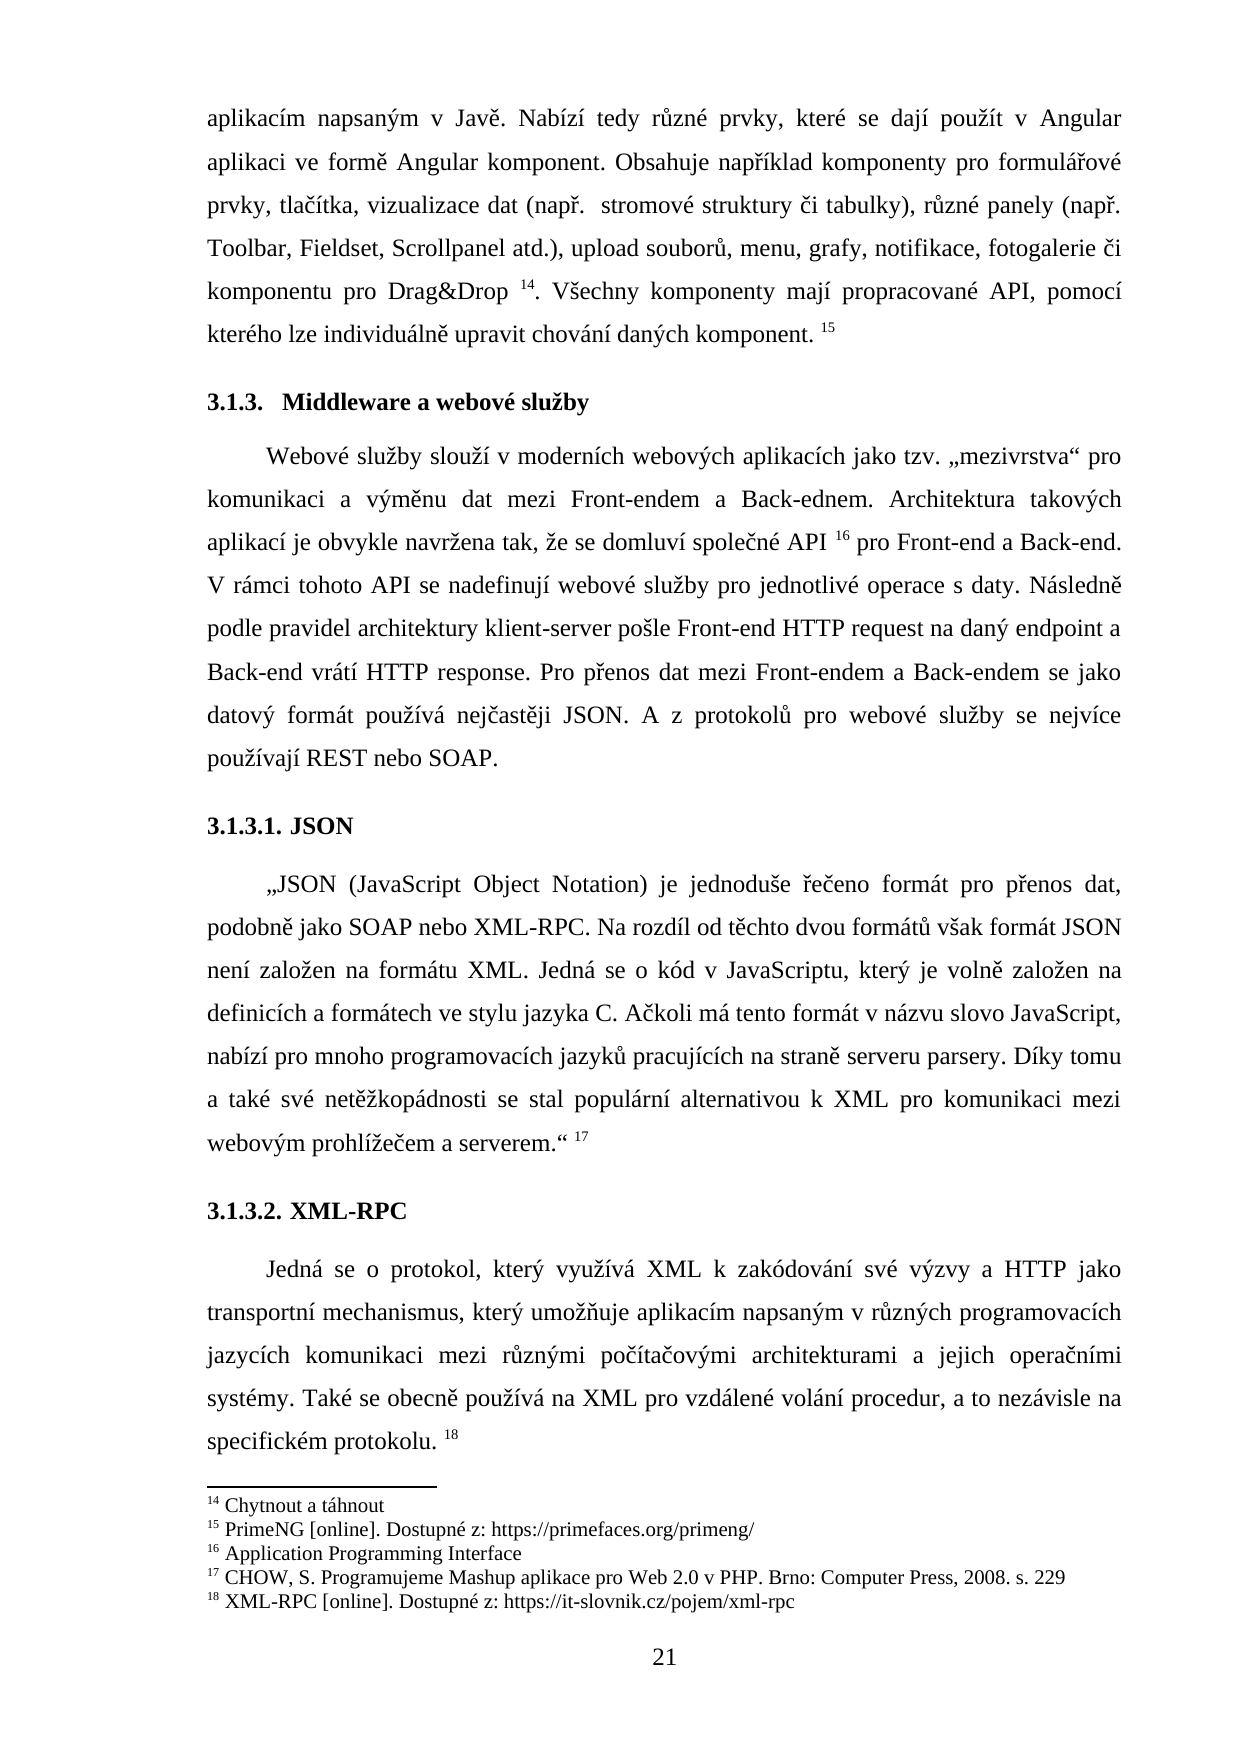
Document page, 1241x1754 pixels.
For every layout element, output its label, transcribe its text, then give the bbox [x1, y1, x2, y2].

subtitle XML-RPC [207, 1196, 1122, 1224]
subtitle JSON [207, 811, 1122, 840]
text „JSON (JavaScript Object Notation) je jednoduše řečeno formát pro přenos dat, podobně jako SOAP nebo XML-RPC. Na rozdíl od těchto dvou formátů však formát JSON není založen na formátu XML. Jedná se o kód v JavaScriptu, který je volně založen na definicích a formátech ve stylu jazyka C. Ačkoli má tento formát v názvu slovo JavaScript, nabízí pro mnoho programovacích jazyků pracujících na straně serveru parsery. Díky tomu a také své netěžkopádnosti se stal populární alternativou k XML pro komunikaci mezi webovým prohlížečem a serverem.“ [207, 869, 1122, 1156]
subtitle Middleware a webové služby [207, 387, 1122, 416]
list Chytnout a táhnout [207, 1493, 1122, 1517]
list PrimeNG [online]. Dostupné z: https://primefaces.org/primeng/ [207, 1517, 1122, 1541]
text Jedná se o protokol, který využívá XML k zakódování své výzvy a HTTP jako transportní mechanismus, který umožňuje aplikacím napsaným v různých programovacích jazycích komunikaci mezi různými počítačovými architekturami a jejich operačními systémy. Také se obecně používá na XML pro vzdálené volání procedur, a to nezávisle na specifickém protokolu. [207, 1254, 1122, 1455]
list CHOW, S. Programujeme Mashup aplikace pro Web 2.0 v PHP. Brno: Computer Press, 2008. s. 229 [207, 1565, 1122, 1589]
text Webové služby slouží v moderních webových aplikacích jako tzv. „mezivrstva“ pro komunikaci a výměnu dat mezi Front-endem a Back-ednem. Architektura takových aplikací je obvykle navržena tak, že se domluví společné API pro Front-end a Back-end. V rámci tohoto API se nadefinují webové služby pro jednotlivé operace s daty. Následně podle pravidel architektury klient-server pošle Front-end HTTP request na daný endpoint a Back-end vrátí HTTP response. Pro přenos dat mezi Front-endem a Back-endem se jako datový formát používá nejčastěji JSON. A z protokolů pro webové služby se nejvíce používají REST nebo SOAP. [207, 441, 1122, 772]
list XML-RPC [online]. Dostupné z: https://it-slovnik.cz/pojem/xml-rpc [207, 1589, 1122, 1613]
text aplikacím napsaným v Javě. Nabízí tedy různé prvky, které se dají použít v Angular aplikaci ve formě Angular komponent. Obsahuje například komponenty pro formulářové prvky, tlačítka, vizualizace dat (např. stromové struktury či tabulky), různé panely (např. Toolbar, Fieldset, Scrollpanel atd.), upload souborů, menu, grafy, notifikace, fotogalerie či komponentu pro Drag&Drop . Všechny komponenty mají propracované API, pomocí kterého lze individuálně upravit chování daných komponent. [207, 103, 1122, 348]
list Application Programming Interface [207, 1541, 1122, 1565]
